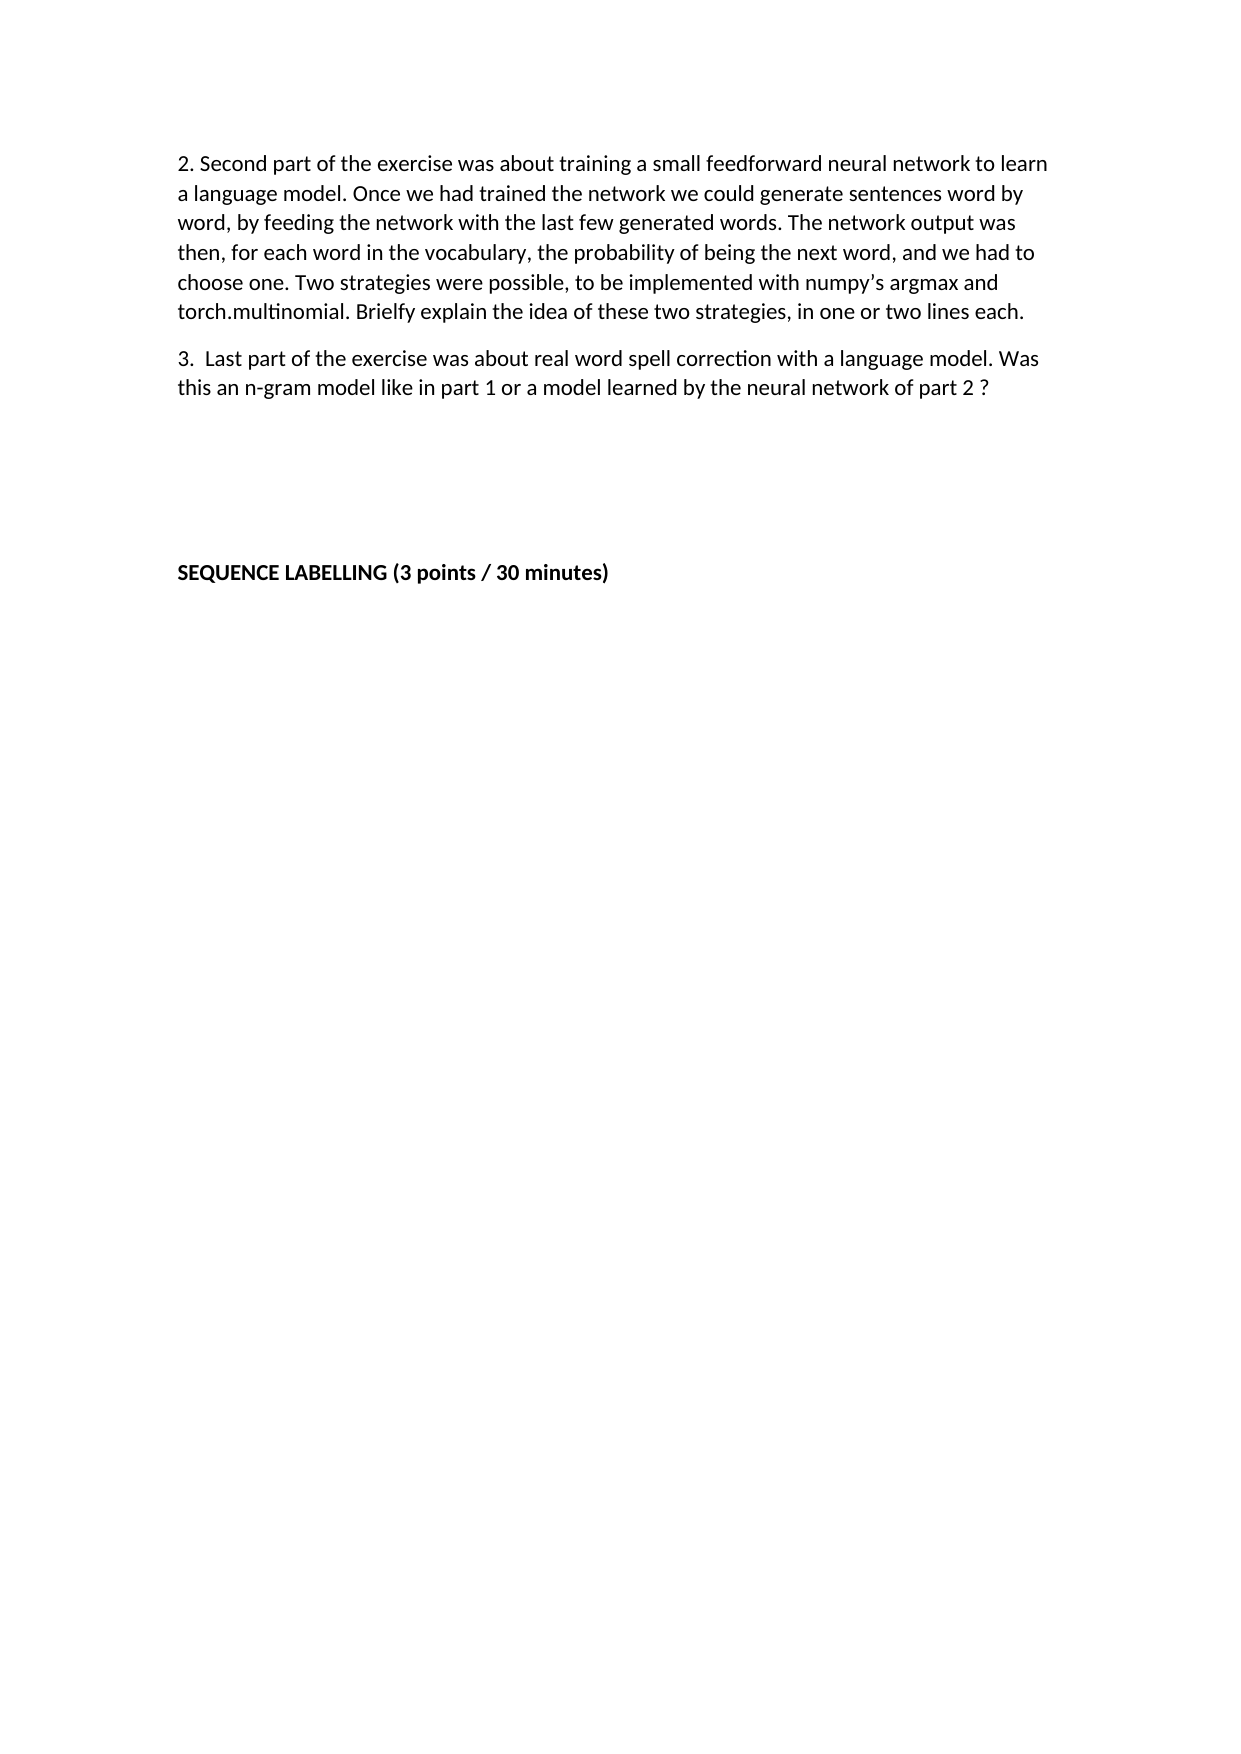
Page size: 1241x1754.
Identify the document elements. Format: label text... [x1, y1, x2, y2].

text SEQUENCE LABELLING (3 points / 30 minutes) [177, 558, 1063, 586]
text 2. Second part of the exercise was about training a small feedforward neural network to learn a language model. Once we had trained the network we could generate sentences word by word, by feeding the network with the last few generated words. The network output was then, for each word in the vocabulary, the probability of being the next word, and we had to choose one. Two strategies were possible, to be implemented with numpy’s argmax and torch.multinomial. Brielfy explain the idea of these two strategies, in one or two lines each. [177, 148, 1063, 326]
text 3. Last part of the exercise was about real word spell correction with a language model. Was this an n-gram model like in part 1 or a model learned by the neural network of part 2 ? [177, 342, 1063, 402]
